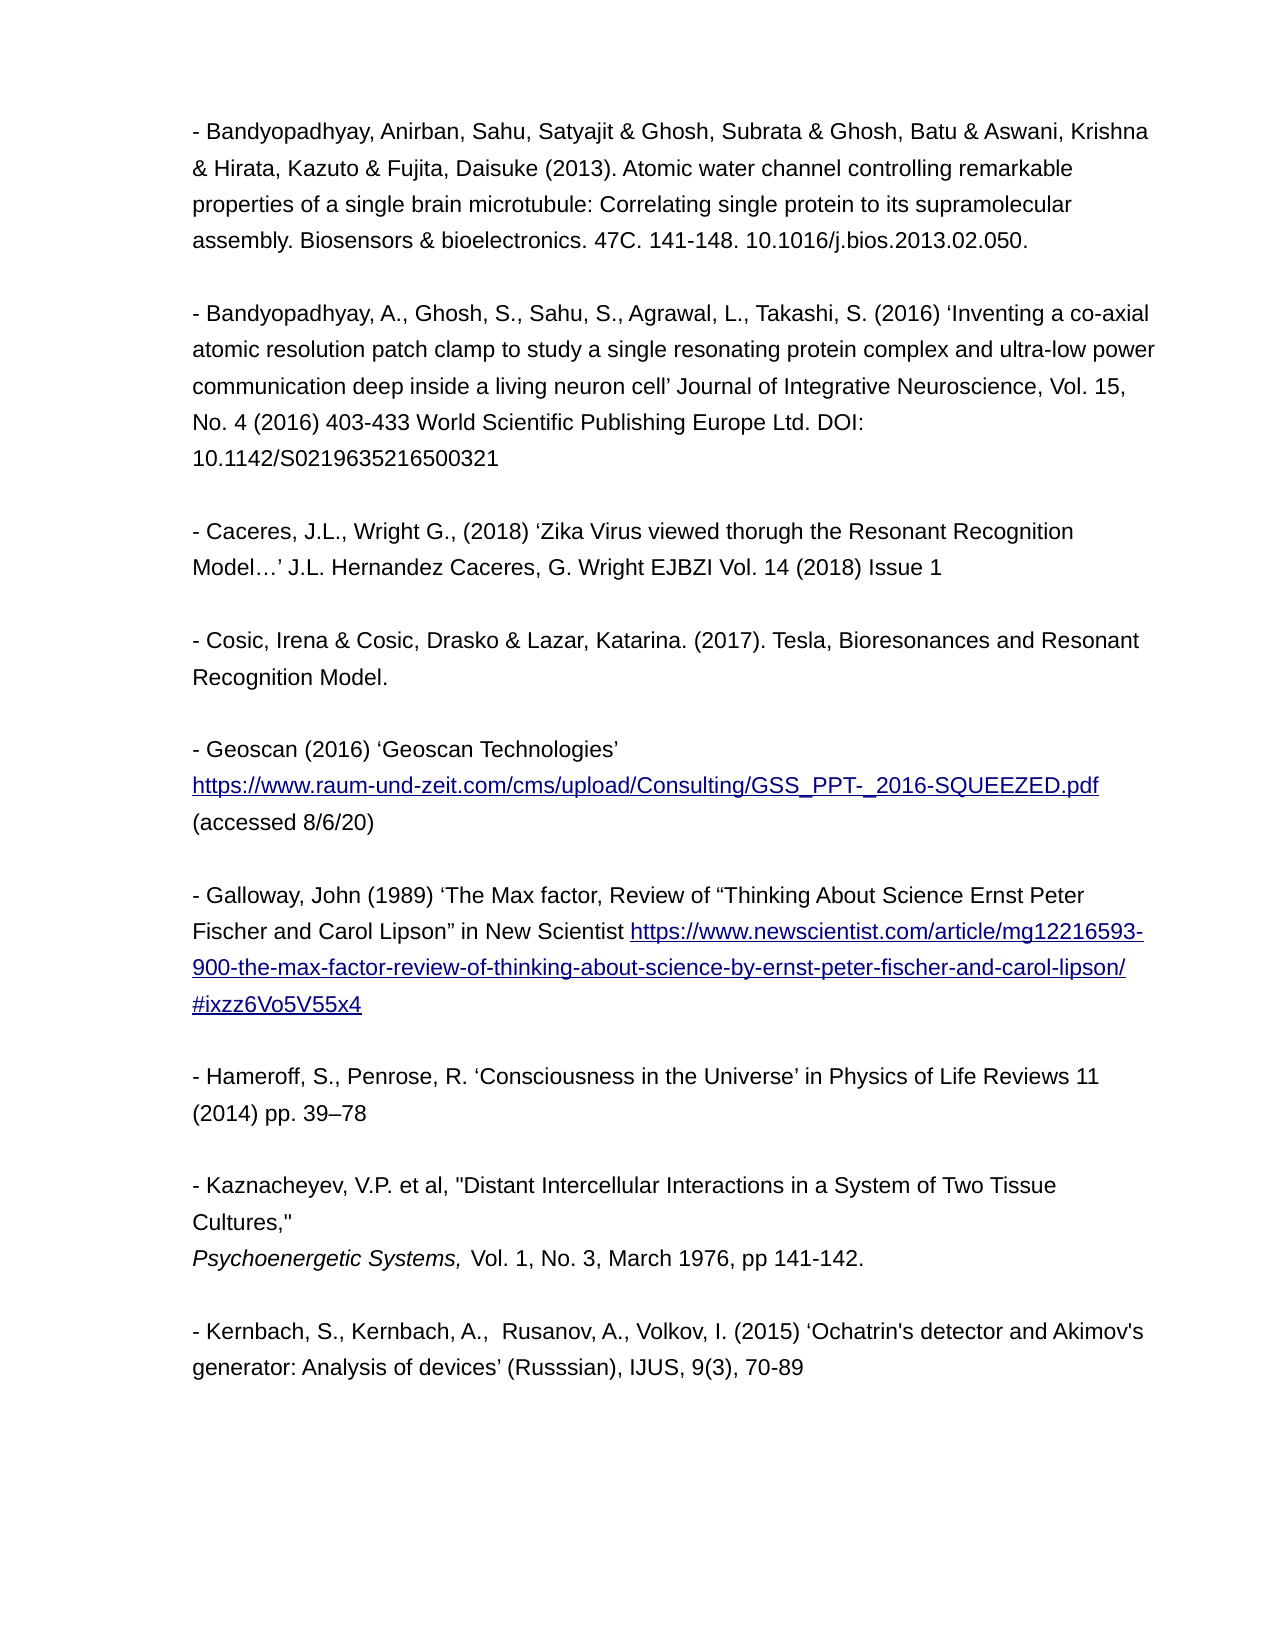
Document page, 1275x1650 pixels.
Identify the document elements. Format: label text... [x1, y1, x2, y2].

text - Galloway, John (1989) ‘The Max factor, Review of “Thinking About Science Ernst Peter Fischer and Carol Lipson” in New Scientist https://www.newscientist.com/article/mg12216593-900-the-max-factor-review-of-thinking-about-science-by-ernst-peter-fischer-and-carol-lipson/#ixzz6Vo5V55x4 [192, 882, 1157, 1017]
text - Bandyopadhyay, Anirban, Sahu, Satyajit & Ghosh, Subrata & Ghosh, Batu & Aswani, Krishna & Hirata, Kazuto & Fujita, Daisuke (2013). Atomic water channel controlling remarkable properties of a single brain microtubule: Correlating single protein to its supramolecular assembly. Biosensors & bioelectronics. 47C. 141-148. 10.1016/j.bios.2013.02.050. [192, 118, 1157, 253]
text - Hameroff, S., Penrose, R. ‘Consciousness in the Universe’ in Physics of Life Reviews 11 (2014) pp. 39–78 [192, 1063, 1157, 1126]
text - Bandyopadhyay, A., Ghosh, S., Sahu, S., Agrawal, L., Takashi, S. (2016) ‘Inventing a co-axial atomic resolution patch clamp to study a single resonating protein complex and ultra-low power communication deep inside a living neuron cell’ Journal of Integrative Neuroscience, Vol. 15, No. 4 (2016) 403-433 World Scientific Publishing Europe Ltd. DOI: 10.1142/S0219635216500321 [192, 300, 1157, 472]
text - Geoscan (2016) ‘Geoscan Technologies’ https://www.raum-und-zeit.com/cms/upload/Consulting/GSS_PPT-_2016-SQUEEZED.pdf (accessed 8/6/20) [192, 736, 1157, 835]
text - Cosic, Irena & Cosic, Drasko & Lazar, Katarina. (2017). Tesla, Bioresonances and Resonant Recognition Model. [192, 627, 1157, 690]
text - Kernbach, S., Kernbach, A., Rusanov, A., Volkov, I. (2015) ‘Ochatrin's detector and Akimov's generator: Analysis of devices’ (Russsian), IJUS, 9(3), 70-89 [192, 1318, 1157, 1381]
text - Kaznacheyev, V.P. et al, "Distant Intercellular Interactions in a System of Two Tissue Cultures," Psychoenergetic Systems, Vol. 1, No. 3, March 1976, pp 141-142. [192, 1172, 1157, 1271]
text - Caceres, J.L., Wright G., (2018) ‘Zika Virus viewed thorugh the Resonant Recognition Model…’ J.L. Hernandez Caceres, G. Wright EJBZI Vol. 14 (2018) Issue 1 [192, 518, 1157, 581]
